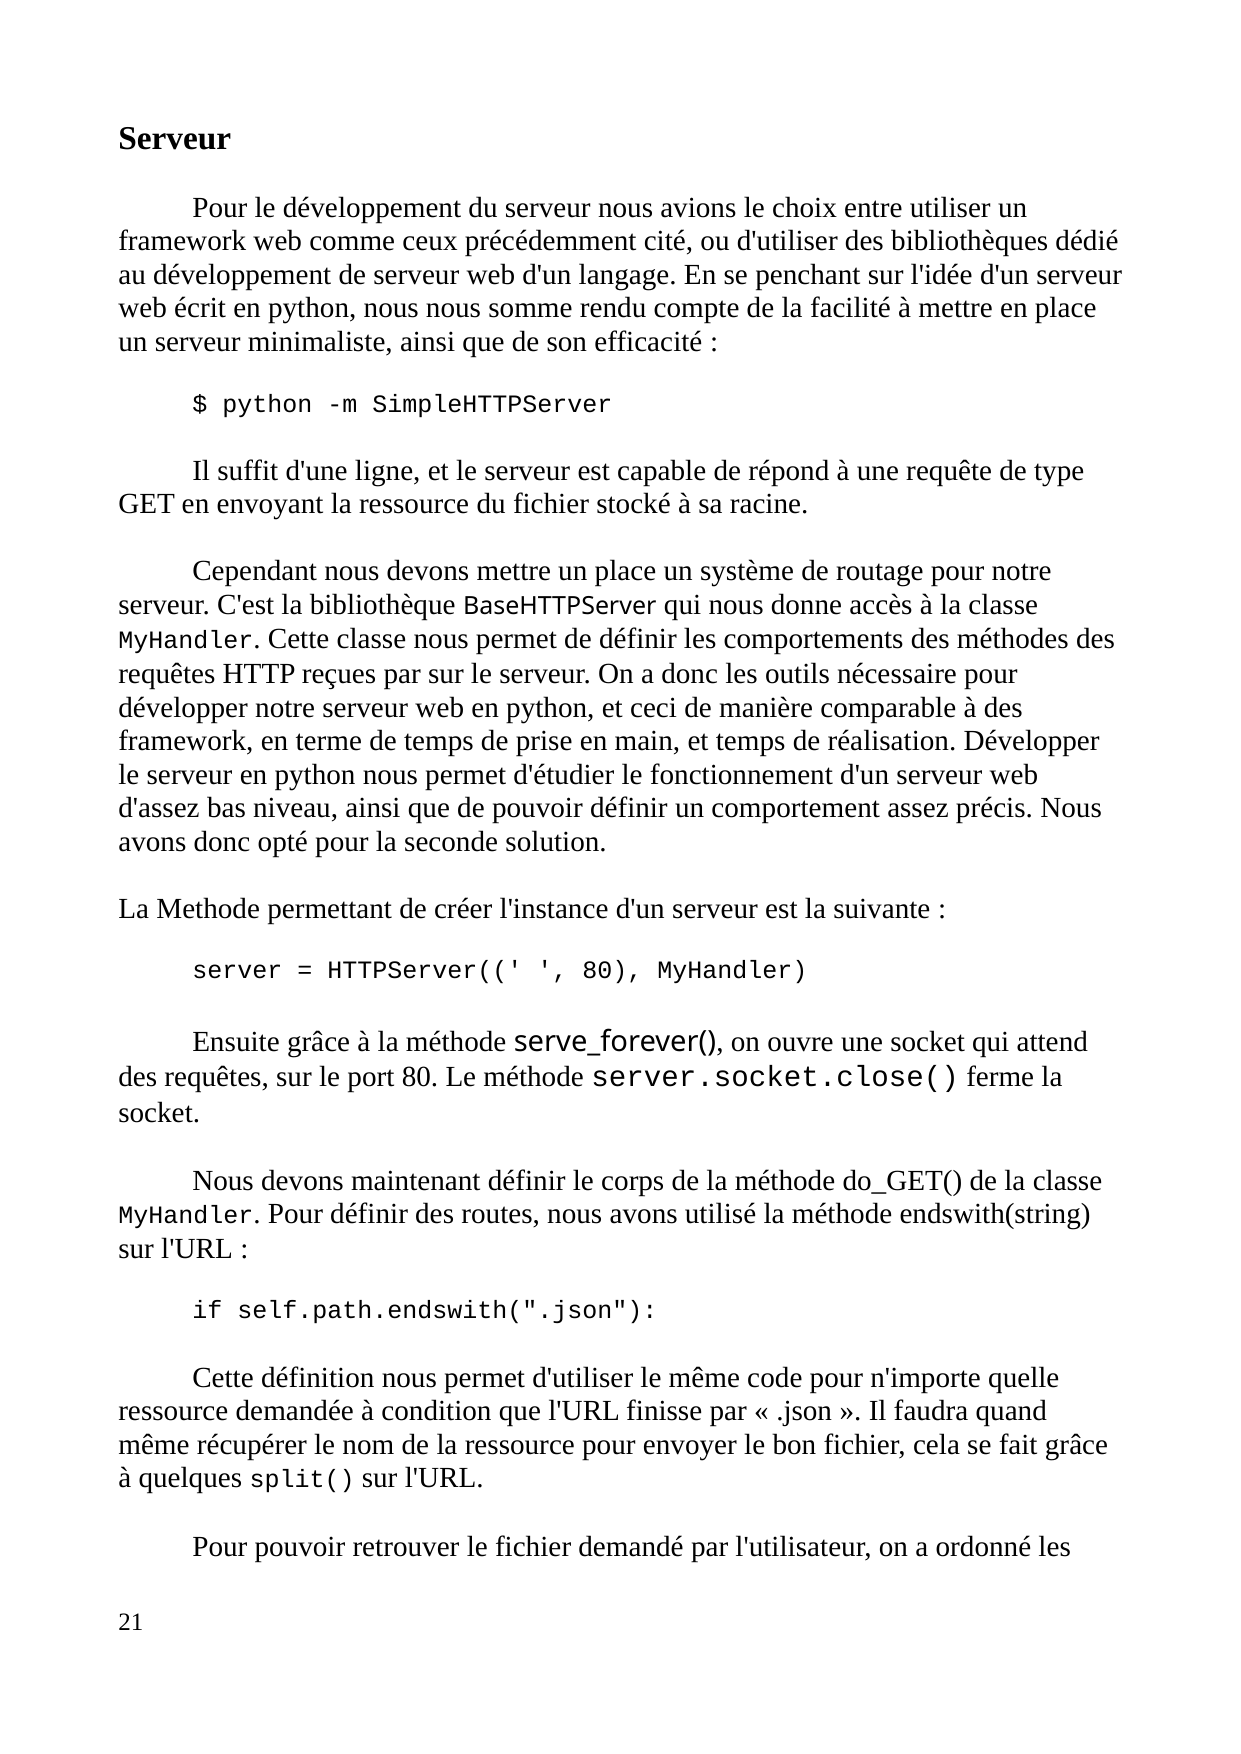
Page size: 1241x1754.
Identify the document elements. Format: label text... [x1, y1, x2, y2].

text server = HTTPServer((' ', 80), MyHandler) [118, 958, 1122, 986]
text Pour pouvoir retrouver le fichier demandé par l'utilisateur, on a ordonné les [118, 1529, 1122, 1562]
text Serveur [118, 118, 1122, 156]
text if self.path.endswith(".json"): [118, 1298, 1122, 1326]
text Ensuite grâce à la méthode serve_forever(), on ouvre une socket qui attend des requêtes, sur le port 80. Le méthode server.socket.close() ferme la socket. [118, 1020, 1122, 1129]
text Cependant nous devons mettre un place un système de routage pour notre serveur. C'est la bibliothèque BaseHTTPServer qui nous donne accès à la classe MyHandler. Cette classe nous permet de définir les comportements des méthodes des requêtes HTTP reçues par sur le serveur. On a donc les outils nécessaire pour développer notre serveur web en python, et ceci de manière comparable à des framework, en terme de temps de prise en main, et temps de réalisation. Développer le serveur en python nous permet d'étudier le fonctionnement d'un serveur web d'assez bas niveau, ainsi que de pouvoir définir un comportement assez précis. Nous avons donc opté pour la seconde solution. [118, 553, 1122, 857]
text Nous devons maintenant définir le corps de la méthode do_GET() de la classe MyHandler. Pour définir des routes, nous avons utilisé la méthode endswith(string) sur l'URL : [118, 1163, 1122, 1264]
text Cette définition nous permet d'utiliser le même code pour n'importe quelle ressource demandée à condition que l'URL finisse par « .json ». Il faudra quand même récupérer le nom de la ressource pour envoyer le bon fichier, cela se fait grâce à quelques split() sur l'URL. [118, 1360, 1122, 1495]
text Il suffit d'une ligne, et le serveur est capable de répond à une requête de type GET en envoyant la ressource du fichier stocké à sa racine. [118, 453, 1122, 520]
text $ python -m SimpleHTTPServer [118, 391, 1122, 419]
text La Methode permettant de créer l'instance d'un serveur est la suivante : [118, 891, 1122, 924]
text Pour le développement du serveur nous avions le choix entre utiliser un framework web comme ceux précédemment cité, ou d'utiliser des bibliothèques dédié au développement de serveur web d'un langage. En se penchant sur l'idée d'un serveur web écrit en python, nous nous somme rendu compte de la facilité à mettre en place un serveur minimaliste, ainsi que de son efficacité : [118, 190, 1122, 358]
